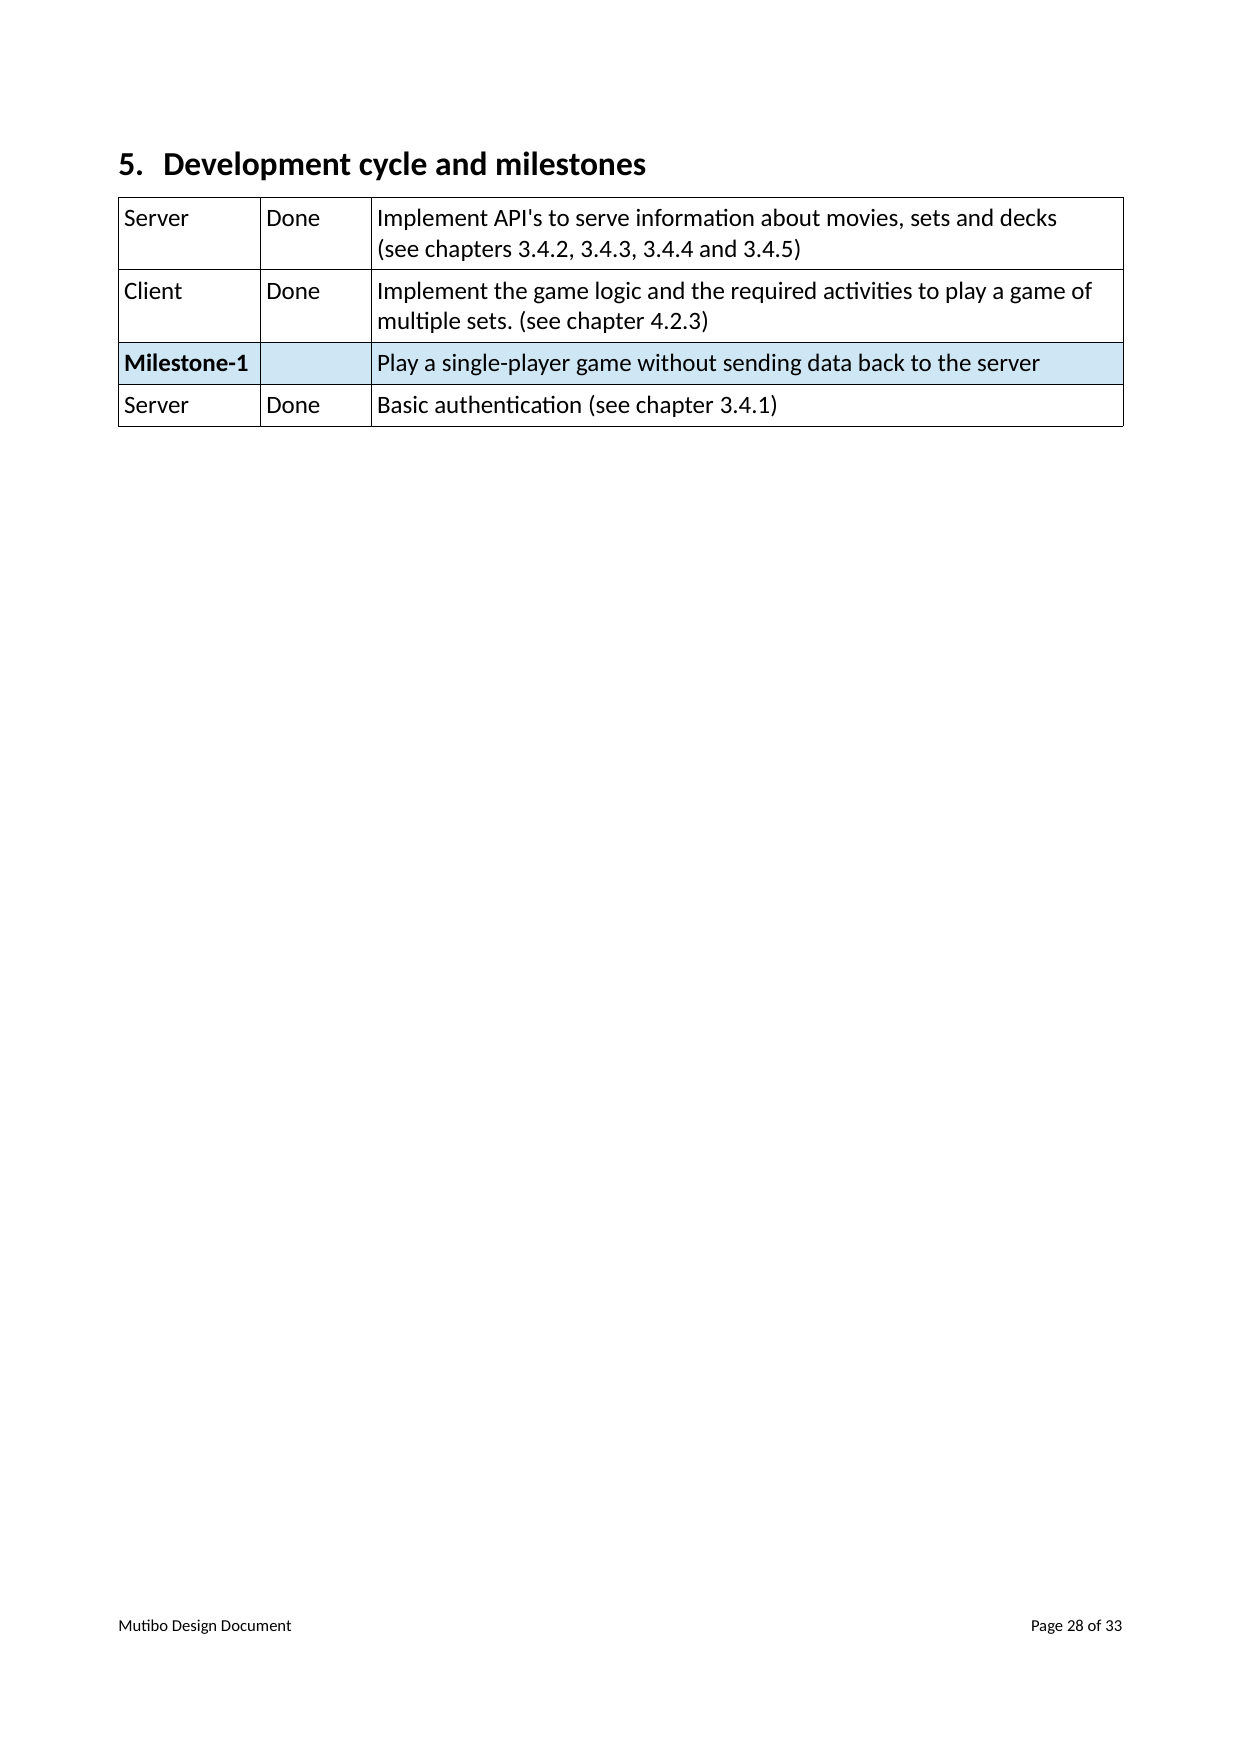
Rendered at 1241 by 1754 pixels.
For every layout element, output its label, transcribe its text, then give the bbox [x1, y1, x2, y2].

table_cell Basic authentication (see chapter 3.4.1) [372, 385, 1123, 426]
subtitle Development cycle and milestones [118, 143, 1122, 184]
table_cell Play a single-player game without sending data back to the server [372, 343, 1123, 384]
table_cell Implement the game logic and the required activities to play a game of multiple sets. (see chapter 4.2.3) [372, 270, 1123, 342]
table_header Server [119, 198, 260, 269]
table_header Implement API's to serve information about movies, sets and decks (see chapters 3.4.2, 3.4.3, 3.4.4 and 3.4.5) [372, 198, 1123, 269]
table_cell Done [261, 270, 371, 342]
table_cell Server [119, 385, 260, 426]
table_cell Client [119, 270, 260, 342]
table_cell Done [261, 385, 371, 426]
table_cell [261, 343, 371, 384]
table_header Done [261, 198, 371, 269]
table_cell Milestone-1 [119, 343, 260, 384]
